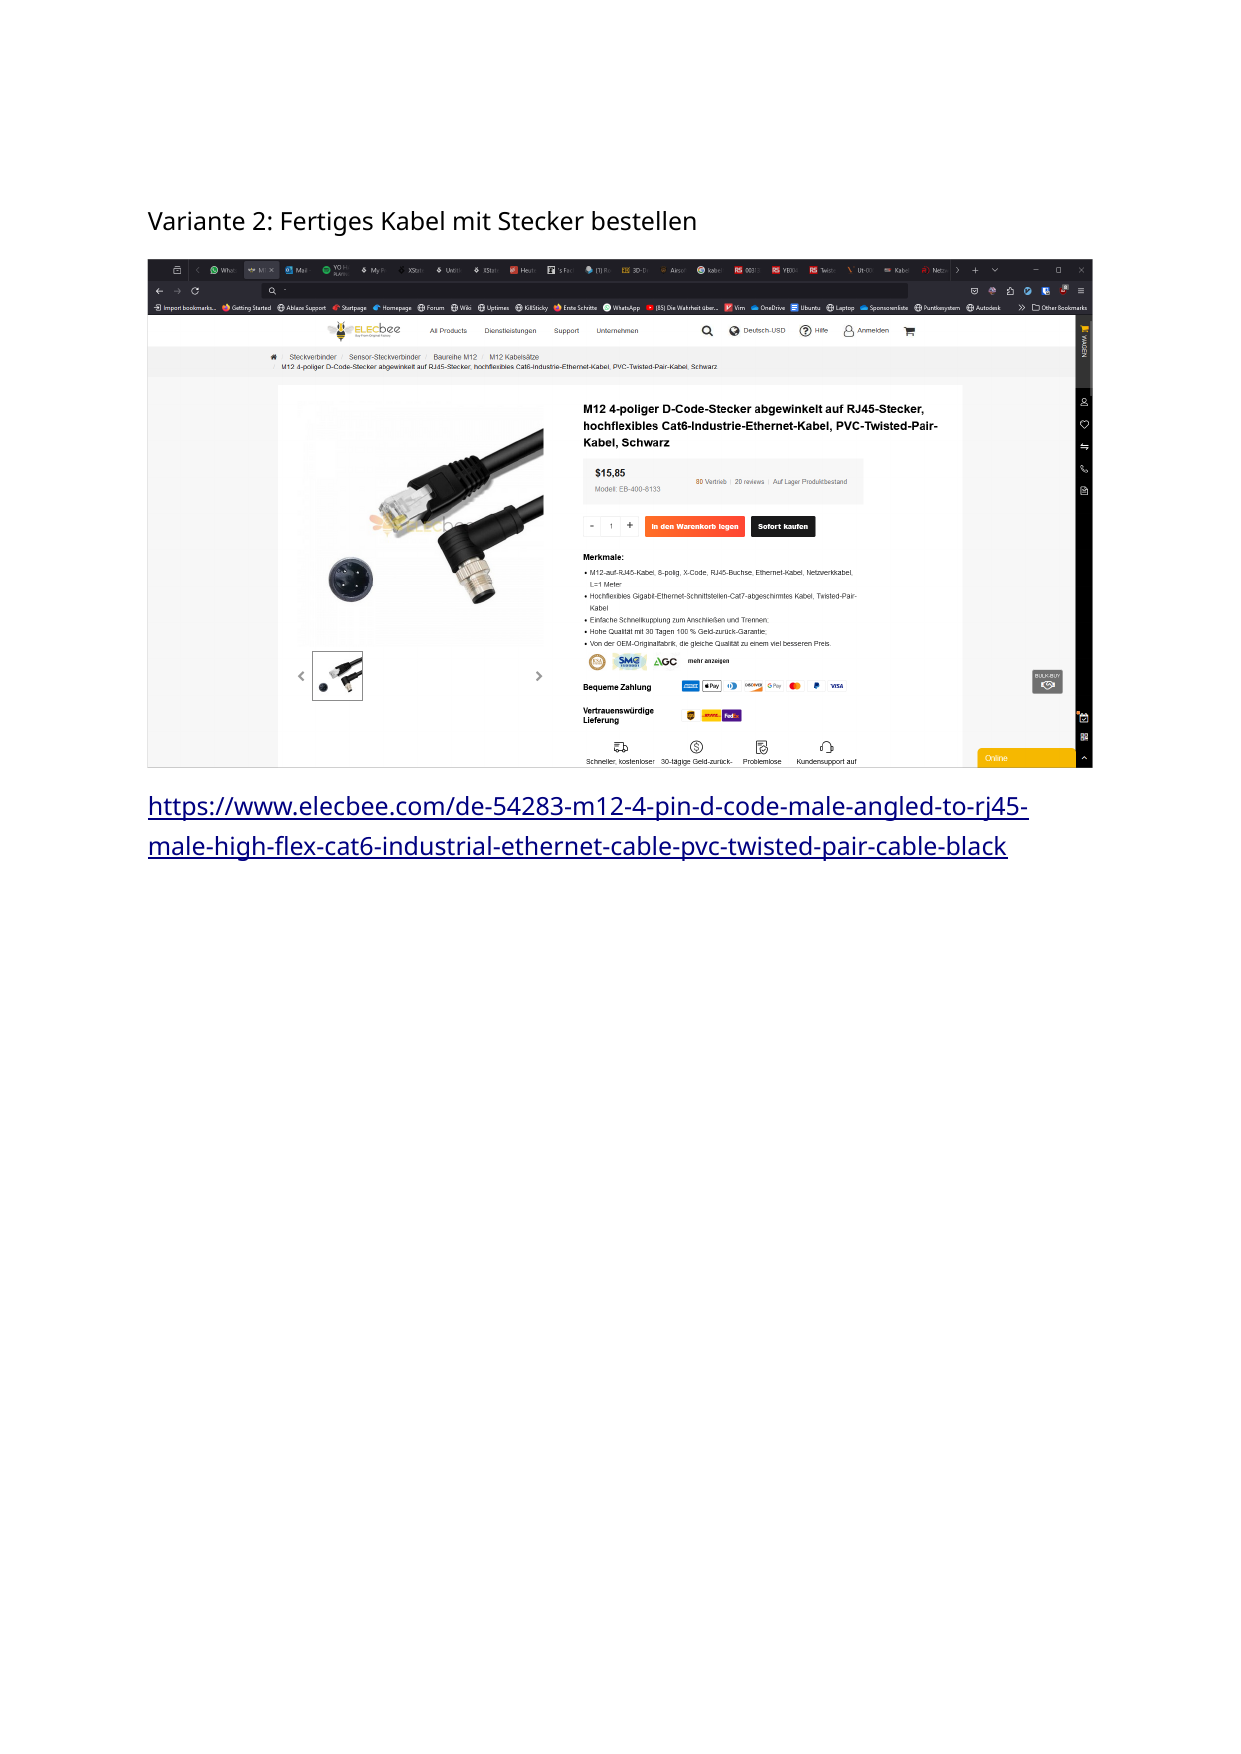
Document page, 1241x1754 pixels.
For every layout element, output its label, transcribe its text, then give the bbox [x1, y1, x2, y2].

text Variante 2: Fertiges Kabel mit Stecker bestellen [148, 203, 1093, 237]
text https://www.elecbee.com/de-54283-m12-4-pin-d-code-male-angled-to-rj45-male-high-flex-cat6-industrial-ethernet-cable-pvc-twisted-pair-cable-black [148, 789, 1093, 862]
